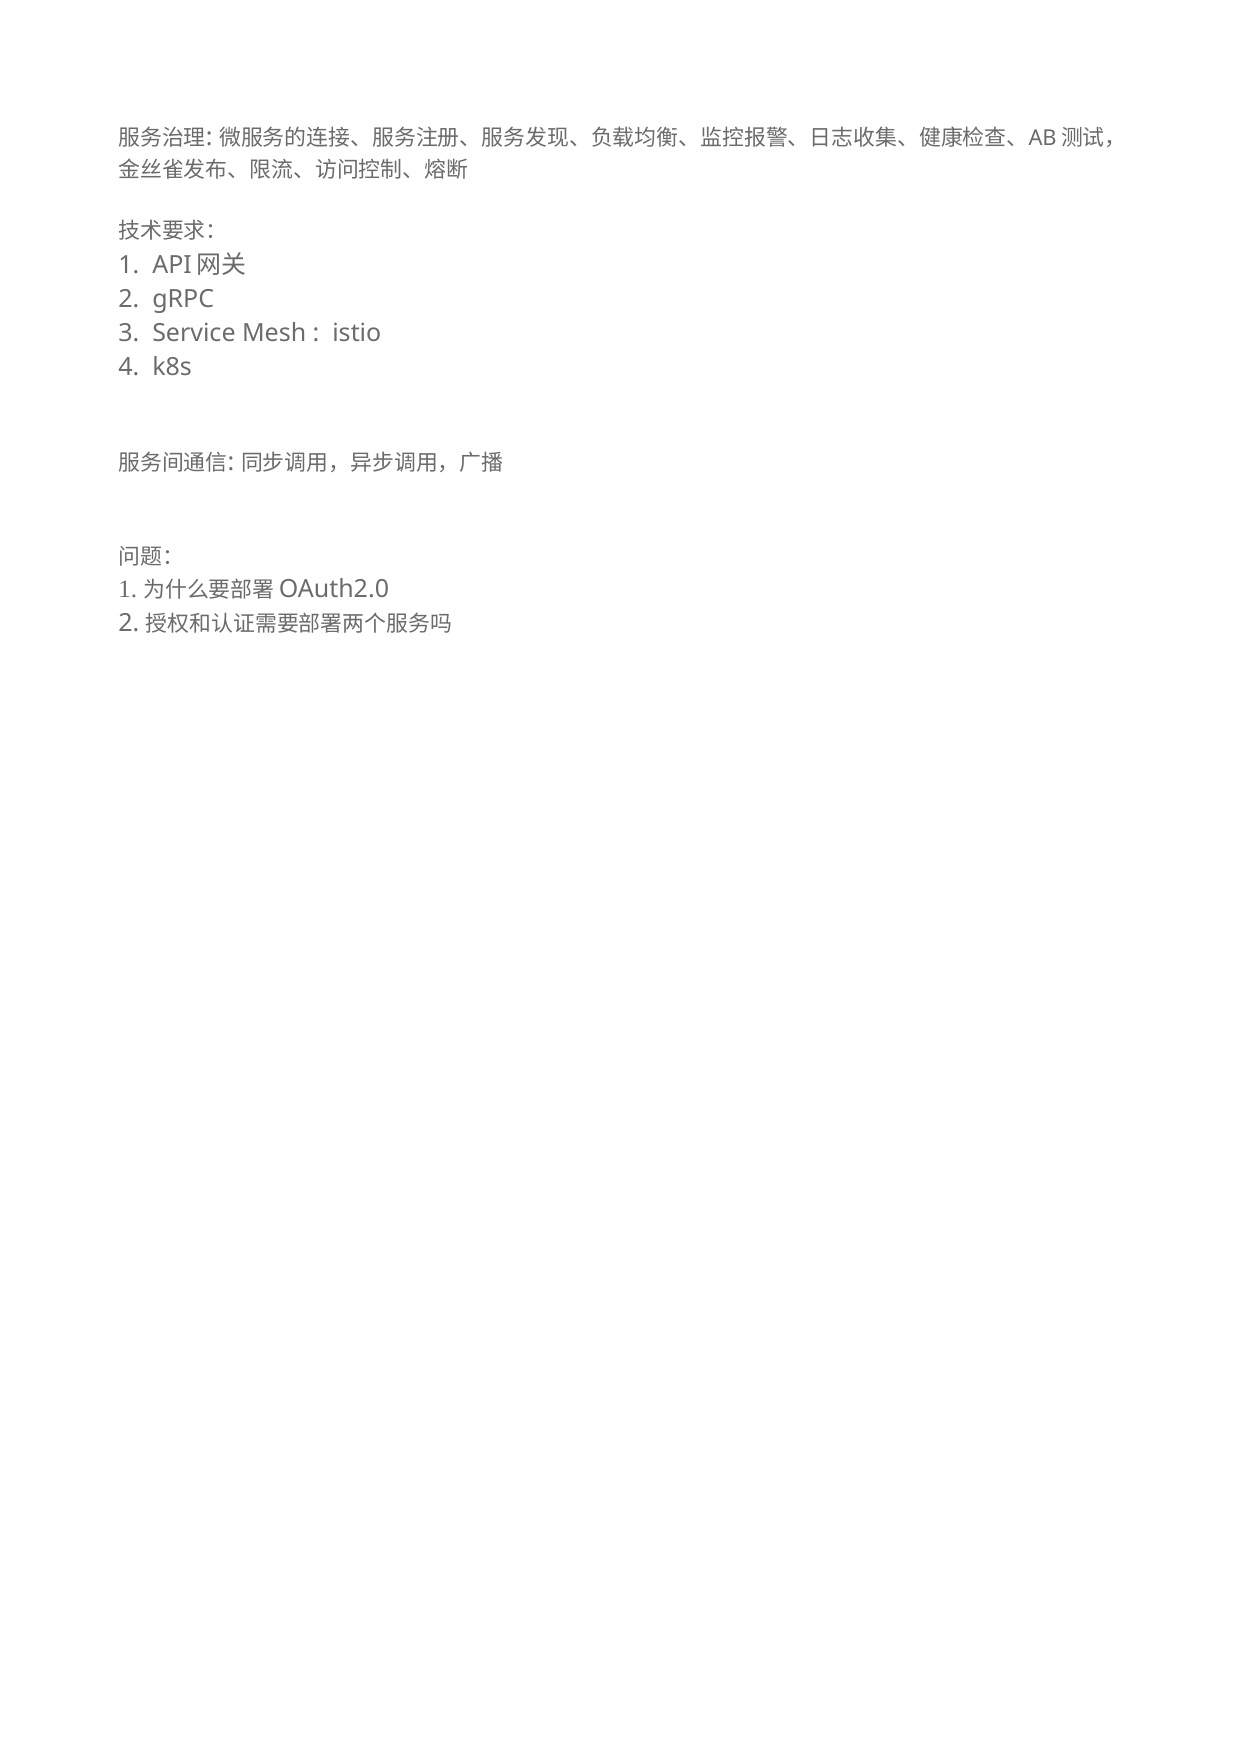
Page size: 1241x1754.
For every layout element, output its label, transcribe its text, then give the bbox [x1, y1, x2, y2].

text 问题： [118, 539, 1122, 571]
text 4. k8s [118, 349, 1122, 383]
text 技术要求： [118, 213, 1122, 244]
text 1. 为什么要部署OAuth2.0 [118, 571, 1122, 604]
text 服务治理: 微服务的连接、服务注册、服务发现、负载均衡、监控报警、日志收集、健康检查、AB测试，金丝雀发布、限流、访问控制、熔断 [118, 118, 1122, 184]
subtitle 服务间通信: 同步调用，异步调用，广播 [118, 443, 1122, 477]
text 2. 授权和认证需要部署两个服务吗 [118, 604, 1122, 639]
text 2. gRPC [118, 281, 1122, 314]
text 3. Service Mesh : istio [118, 314, 1122, 349]
text 1. API网关 [118, 244, 1122, 281]
